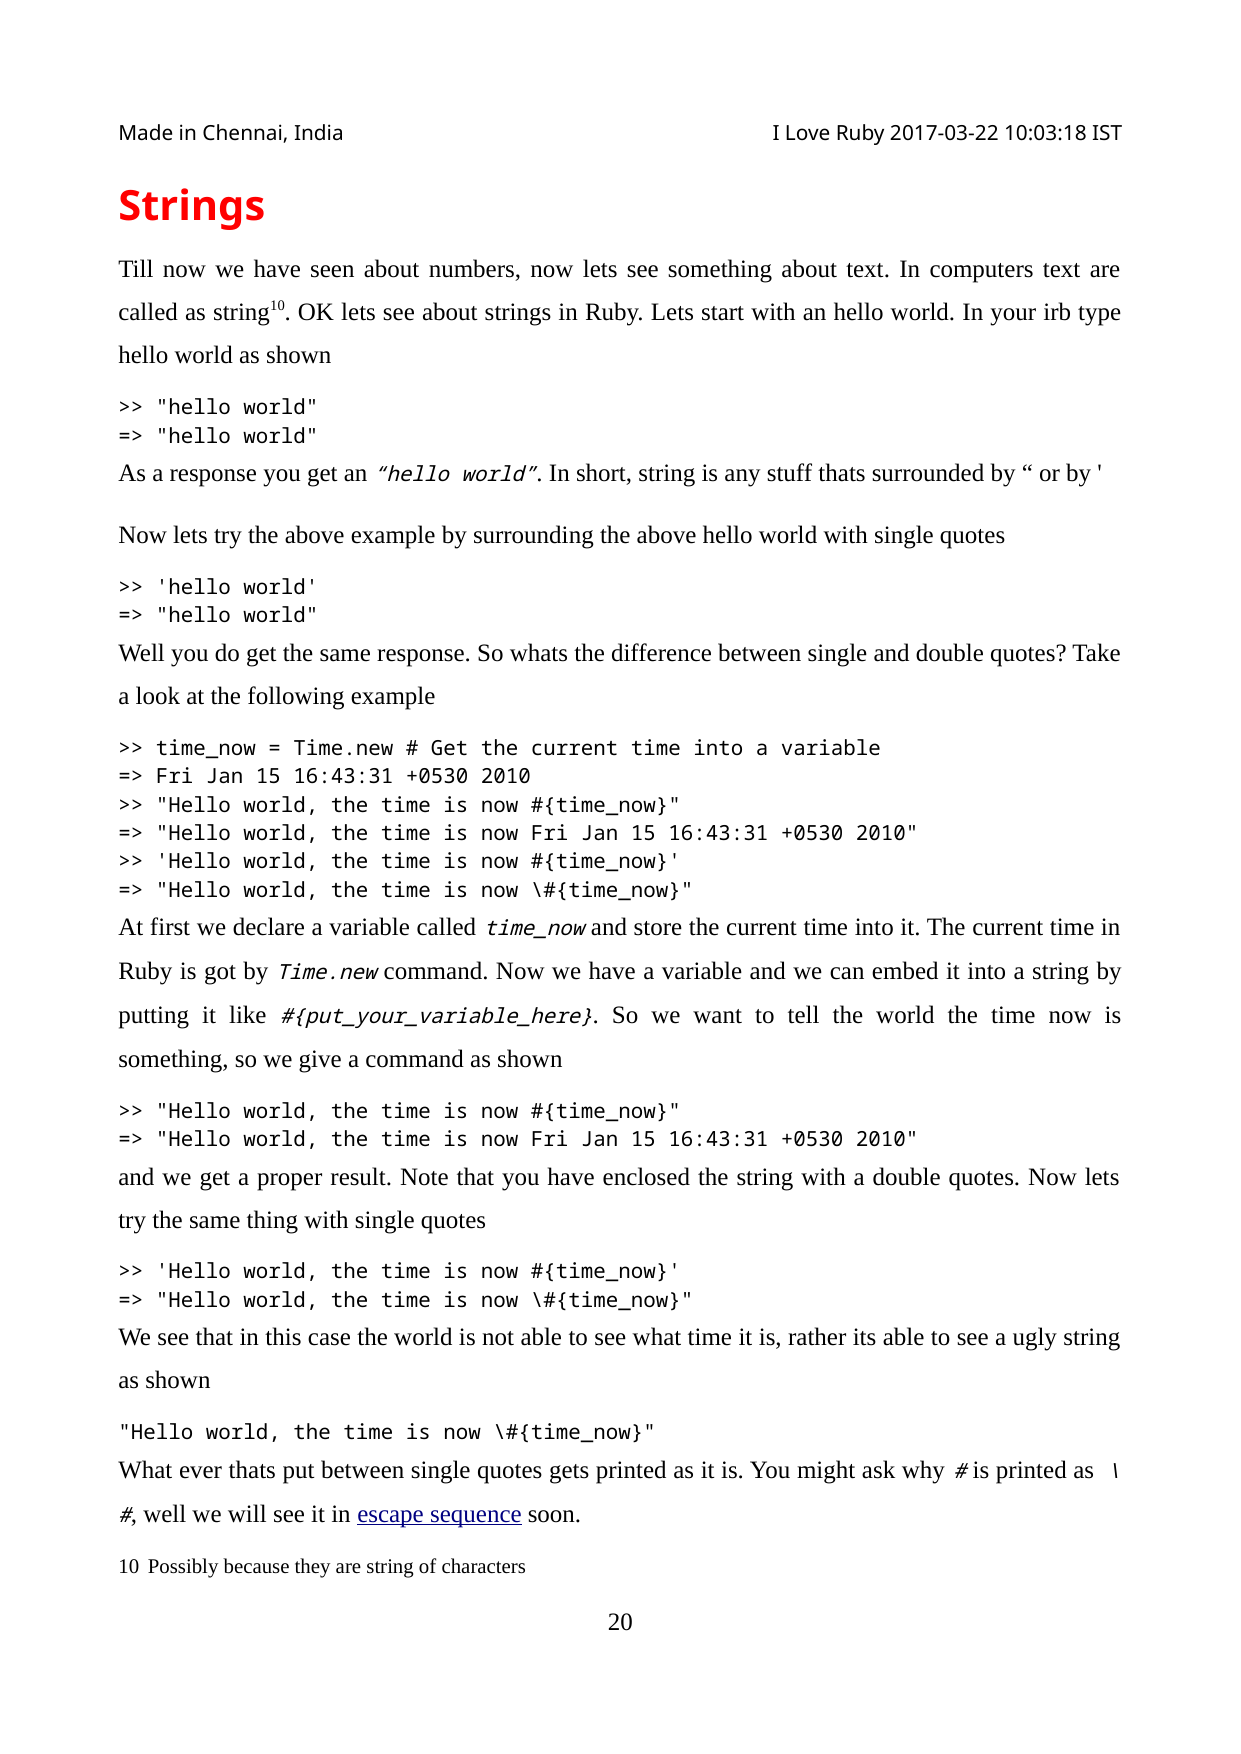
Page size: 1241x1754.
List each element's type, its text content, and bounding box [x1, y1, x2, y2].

text => "hello world" [118, 421, 1122, 449]
text => "Hello world, the time is now \#{time_now}" [118, 875, 1122, 903]
text >> "hello world" [118, 392, 1122, 421]
text Till now we have seen about numbers, now lets see something about text. In computers text are called as string. OK lets see about strings in Ruby. Lets start with an hello world. In your irb type hello world as shown [118, 254, 1122, 369]
text "Hello world, the time is now \#{time_now}" [118, 1417, 1122, 1446]
text What ever thats put between single quotes gets printed as it is. You might ask why # is printed as \#, well we will see it in escape sequence soon. [118, 1455, 1122, 1528]
text >> 'Hello world, the time is now #{time_now}' [118, 847, 1122, 875]
text => "Hello world, the time is now \#{time_now}" [118, 1285, 1122, 1313]
text We see that in this case the world is not able to see what time it is, rather its able to see a ugly string as shown [118, 1322, 1122, 1394]
text => "Hello world, the time is now Fri Jan 15 16:43:31 +0530 2010" [118, 818, 1122, 847]
text => Fri Jan 15 16:43:31 +0530 2010 [118, 761, 1122, 790]
text Now lets try the above example by surrounding the above hello world with single quotes [118, 520, 1122, 549]
text >> "Hello world, the time is now #{time_now}" [118, 790, 1122, 818]
text Well you do get the same response. So whats the difference between single and double quotes? Take a look at the following example [118, 638, 1122, 709]
text >> "Hello world, the time is now #{time_now}" [118, 1096, 1122, 1124]
text At first we declare a variable called time_now and store the current time into it. The current time in Ruby is got by Time.new command. Now we have a variable and we can embed it into a string by putting it like #{put_your_variable_here}. So we want to tell the world the time now is something, so we give a command as shown [118, 912, 1122, 1073]
subtitle Strings [118, 176, 1122, 233]
text >> 'Hello world, the time is now #{time_now}' [118, 1257, 1122, 1285]
text => "hello world" [118, 600, 1122, 629]
text >> time_now = Time.new # Get the current time into a variable [118, 733, 1122, 761]
text >> 'hello world' [118, 572, 1122, 600]
text As a response you get an “hello world”. In short, string is any stuff thats surrounded by “ or by ' [118, 458, 1122, 488]
text and we get a proper result. Note that you have enclosed the string with a double quotes. Now lets try the same thing with single quotes [118, 1162, 1122, 1233]
text => "Hello world, the time is now Fri Jan 15 16:43:31 +0530 2010" [118, 1124, 1122, 1153]
text Possibly because they are string of characters [118, 1553, 1122, 1578]
